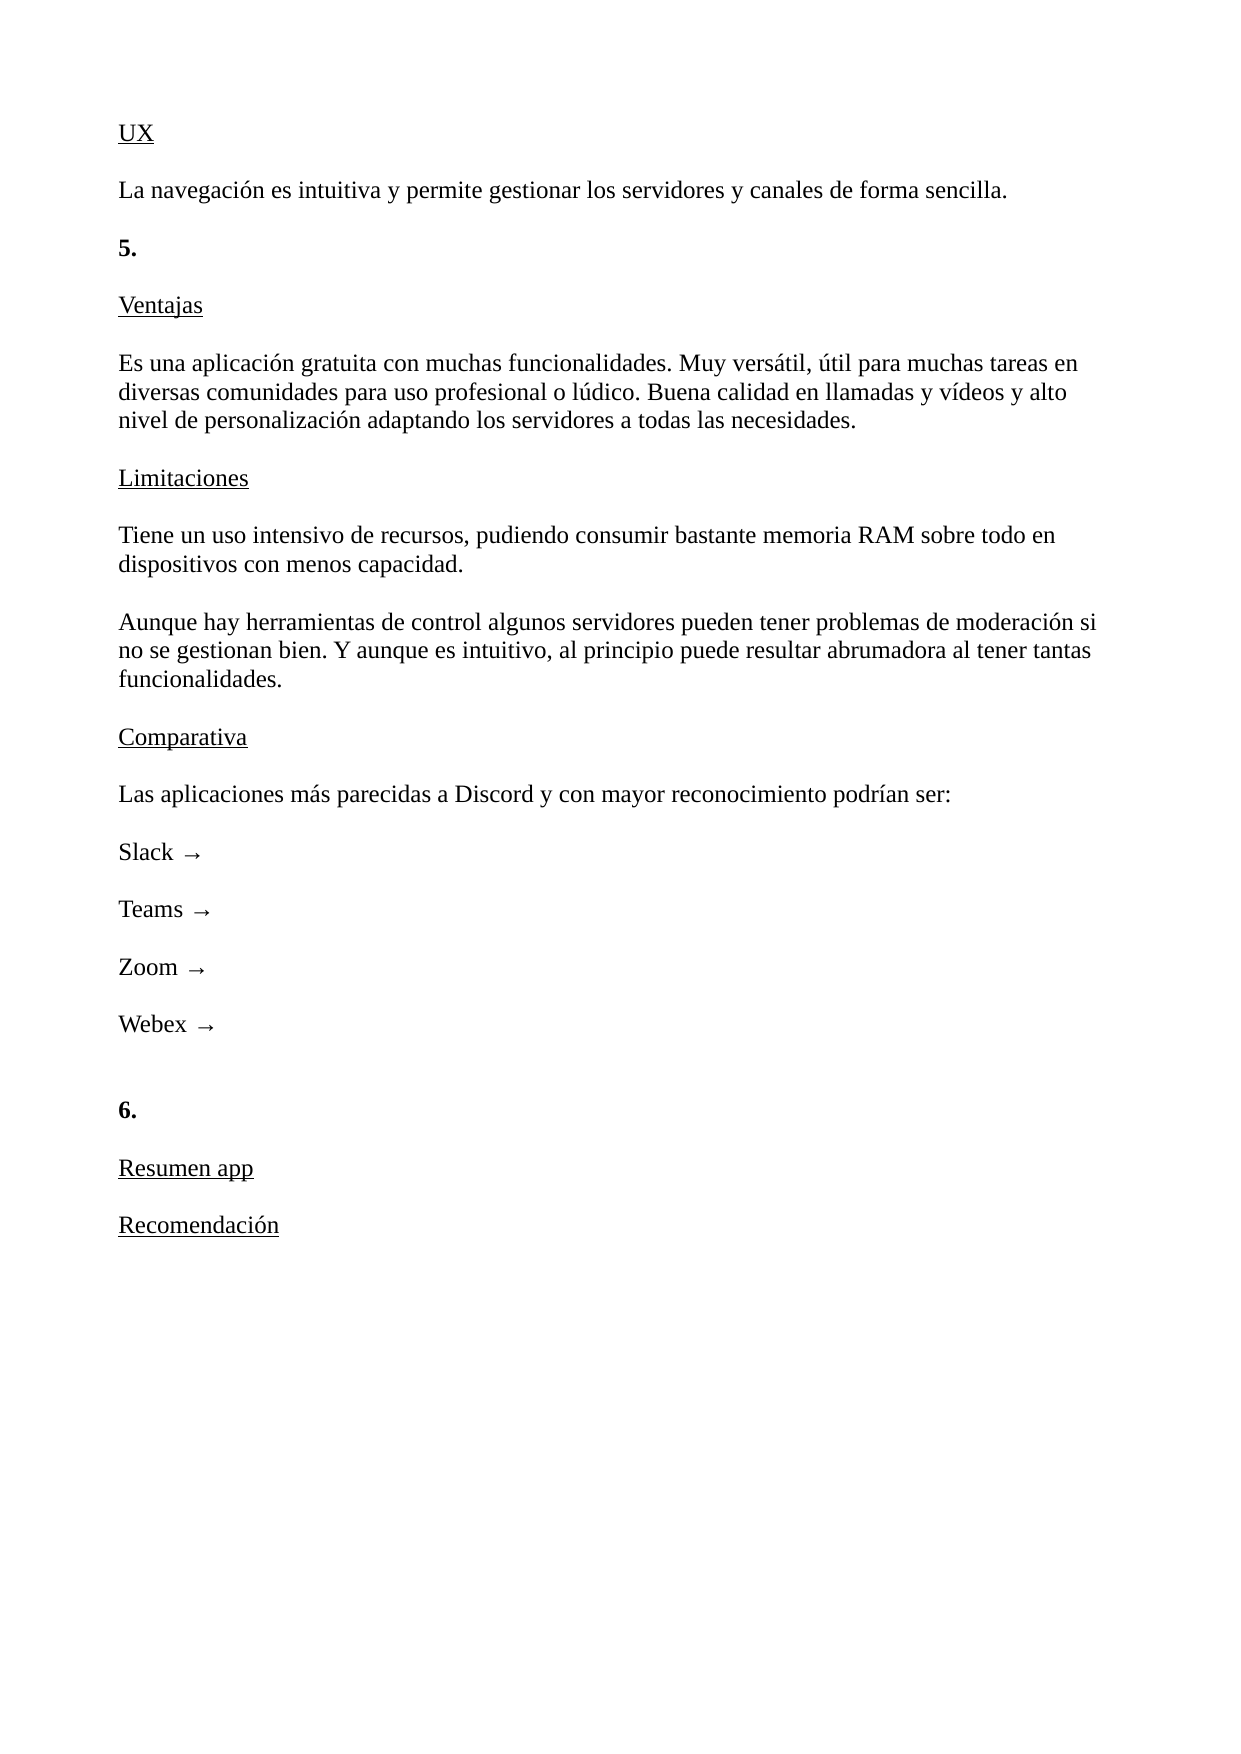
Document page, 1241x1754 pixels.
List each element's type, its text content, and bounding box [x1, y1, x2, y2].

text Tiene un uso intensivo de recursos, pudiendo consumir bastante memoria RAM sobre todo en dispositivos con menos capacidad. [118, 521, 1122, 578]
text 5. [118, 233, 1122, 262]
text Aunque hay herramientas de control algunos servidores pueden tener problemas de moderación si no se gestionan bien. Y aunque es intuitivo, al principio puede resultar abrumadora al tener tantas funcionalidades. [118, 607, 1122, 693]
text Webex → [118, 1009, 1122, 1038]
text Recomendación [118, 1211, 1122, 1239]
text 6. [118, 1096, 1122, 1124]
text Resumen app [118, 1153, 1122, 1182]
text UX [118, 118, 1122, 147]
text Teams → [118, 894, 1122, 923]
text Las aplicaciones más parecidas a Discord y con mayor reconocimiento podrían ser: [118, 779, 1122, 808]
text Zoom → [118, 952, 1122, 981]
text Comparativa [118, 722, 1122, 751]
text Es una aplicación gratuita con muchas funcionalidades. Muy versátil, útil para muchas tareas en diversas comunidades para uso profesional o lúdico. Buena calidad en llamadas y vídeos y alto nivel de personalización adaptando los servidores a todas las necesidades. [118, 348, 1122, 434]
text La navegación es intuitiva y permite gestionar los servidores y canales de forma sencilla. [118, 176, 1122, 204]
text Slack → [118, 837, 1122, 866]
text Limitaciones [118, 463, 1122, 492]
text Ventajas [118, 291, 1122, 319]
